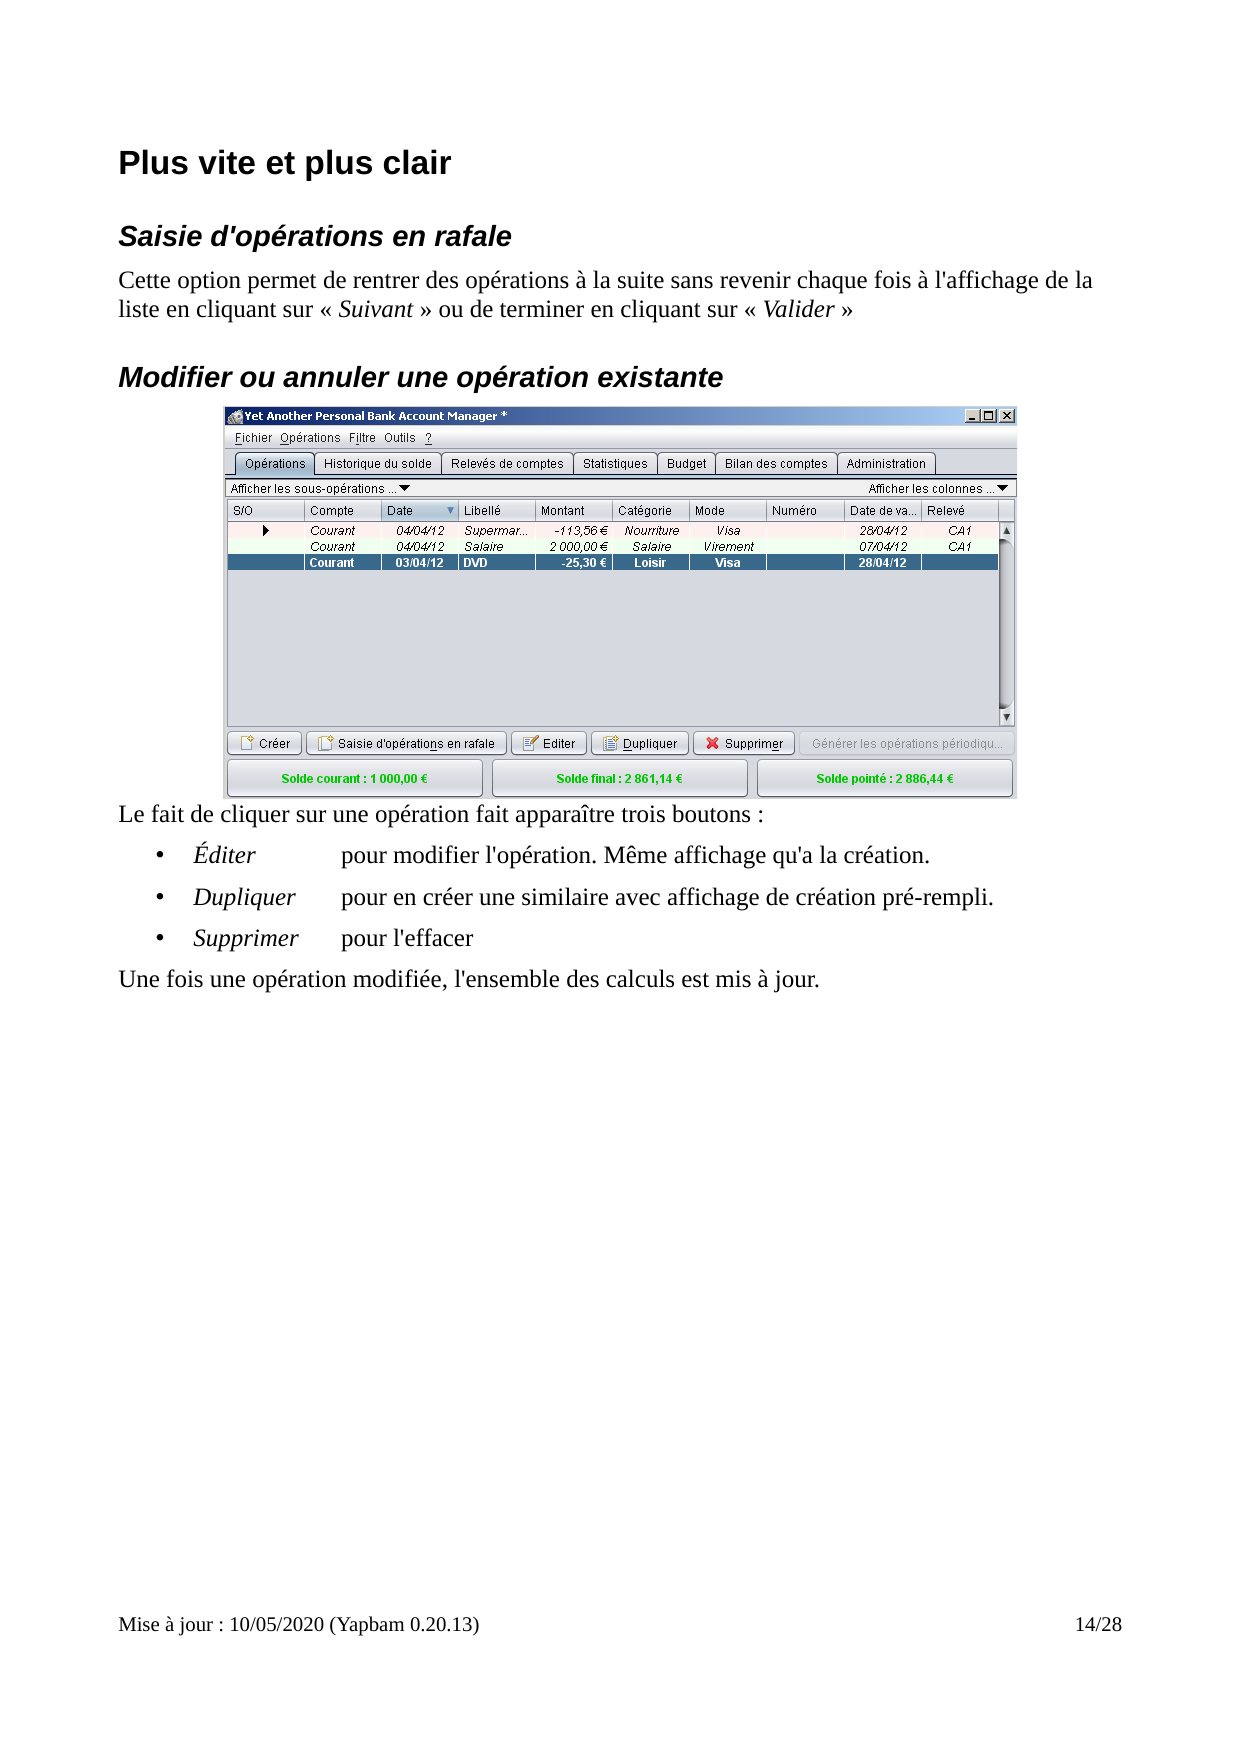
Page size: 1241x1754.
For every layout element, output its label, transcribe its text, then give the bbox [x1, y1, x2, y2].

picture [222, 406, 1018, 799]
list Dupliquer pour en créer une similaire avec affichage de création pré-rempli. [156, 882, 1122, 910]
list Éditer pour modifier l'opération. Même affichage qu'a la création. [156, 840, 1122, 869]
subtitle Saisie d'opérations en rafale [118, 219, 1122, 253]
subtitle Modifier ou annuler une opération existante [118, 360, 1122, 394]
text Une fois une opération modifiée, l'ensemble des calculs est mis à jour. [118, 964, 1122, 993]
list Supprimer pour l'effacer [156, 923, 1122, 952]
text Cette option permet de rentrer des opérations à la suite sans revenir chaque fois à l'affichage de la liste en cliquant sur « Suivant » ou de terminer en cliquant sur « Valider » [118, 265, 1122, 323]
text Le fait de cliquer sur une opération fait apparaître trois boutons : [118, 406, 1122, 828]
subtitle Plus vite et plus clair [118, 143, 1122, 182]
